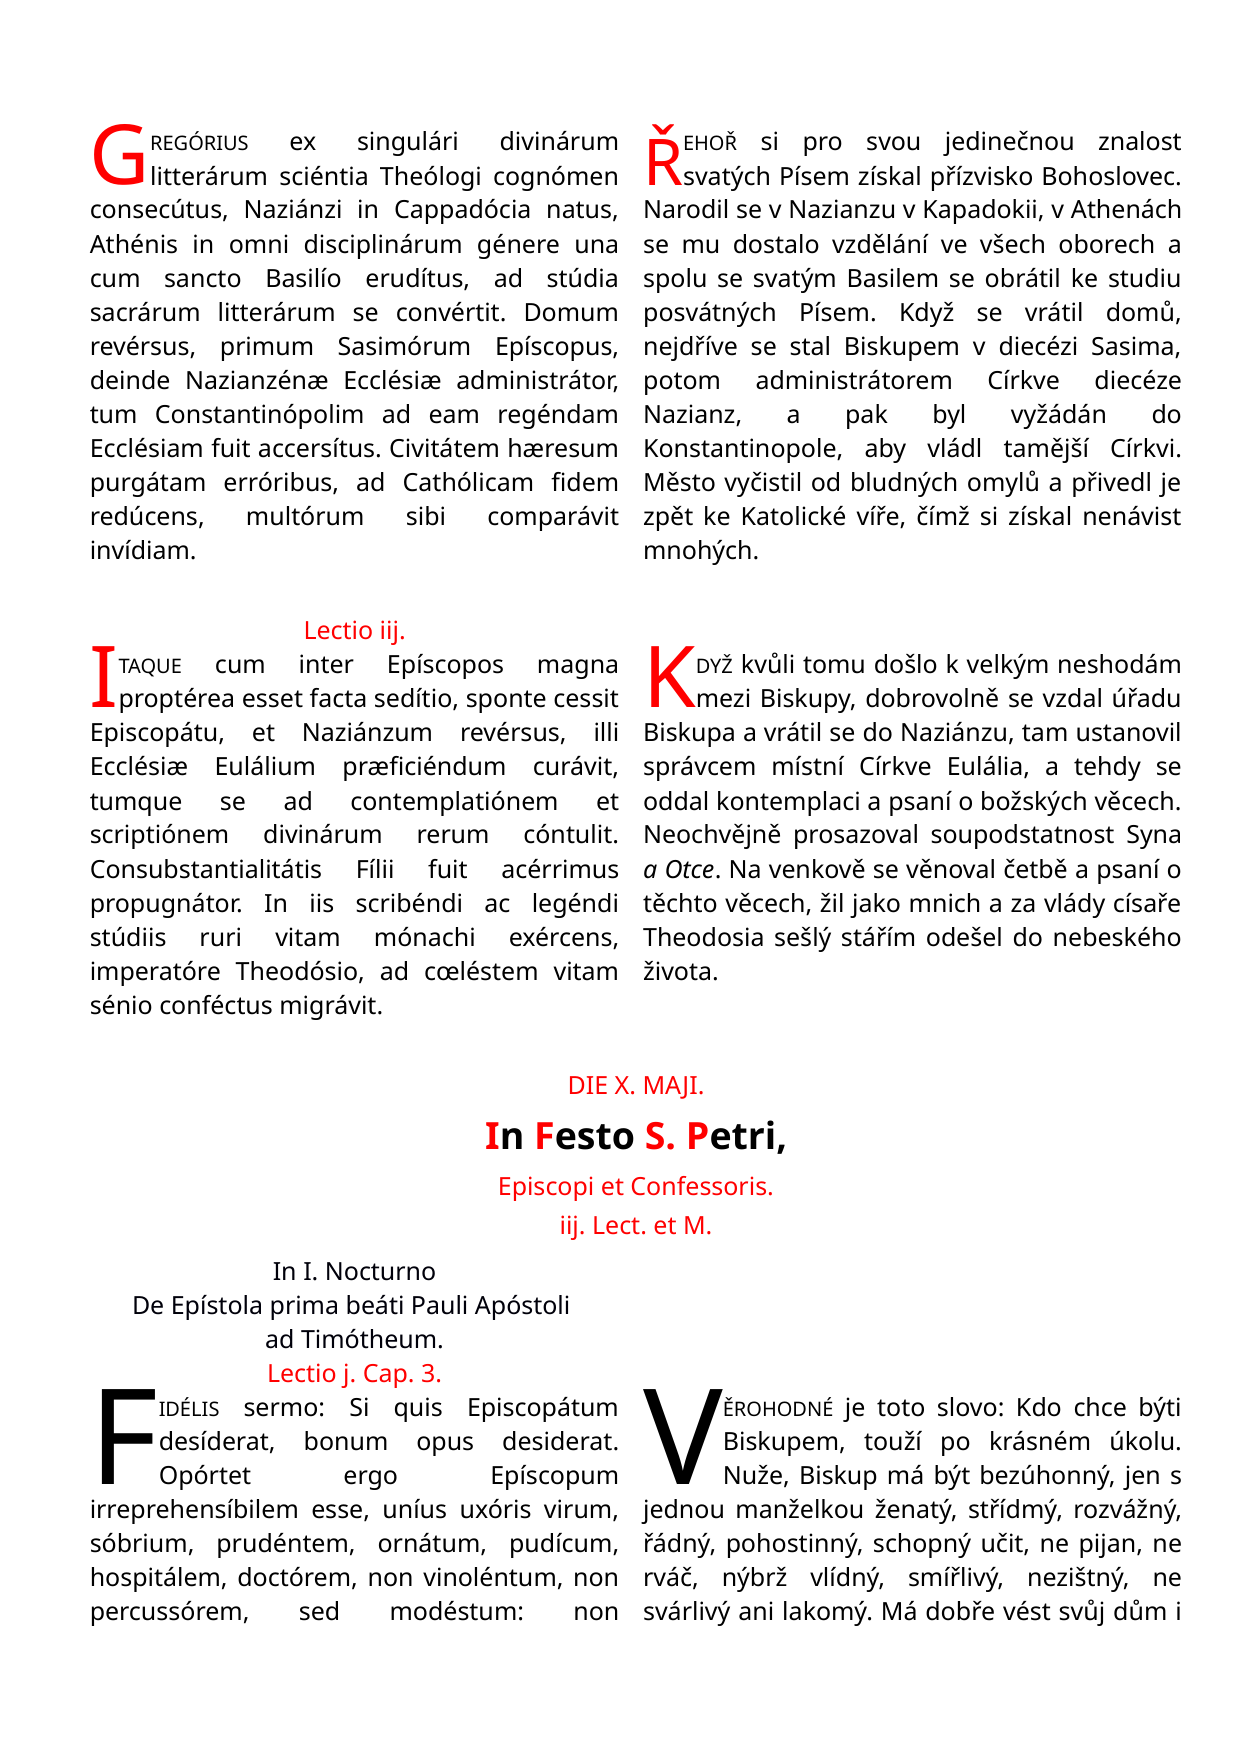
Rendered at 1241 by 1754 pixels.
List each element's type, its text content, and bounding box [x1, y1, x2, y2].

table_cell DIE X. MAJI. In Festo S. Petri, Episcopi et Confessoris. iij. Lect. et M. [78, 1062, 1194, 1247]
table_cell Řehoř si pro svou jedinečnou znalost svatých Písem získal přízvisko Bohoslovec. Narodil se v Nazianzu v Kapadokii, v Athenách se mu dostalo vzdělání ve všech oborech a spolu se svatým Basilem se obrátil ke studiu posvátných Písem. Když se vrátil domů, nejdříve se stal Biskupem v diecézi Sasima, potom administrátorem Církve diecéze Nazianz, a pak byl vyžádán do Konstantinopole, aby vládl tamější Církvi. Město vyčistil od bludných omylů a přivedl je zpět ke Katolické víře, čímž si získal nenávist mnohých. [631, 118, 1194, 607]
table_cell Lectio iij. Itaque cum inter Epíscopos magna proptérea esset facta sedítio, sponte cessit Episcopátu, et Naziánzum revérsus, illi Ecclésiæ Eulálium præficiéndum curávit, tumque se ad contemplatiónem et scriptiónem divinárum rerum cóntulit. Consubstantialitátis Fílii fuit acérrimus propugnátor. In iis scribéndi ac legéndi stúdiis ruri vitam mónachi exércens, imperatóre Theodósio, ad cœléstem vitam sénio conféctus migrávit. [78, 607, 631, 1062]
table_cell Když kvůli tomu došlo k velkým neshodám mezi Biskupy, dobrovolně se vzdal úřadu Biskupa a vrátil se do Naziánzu, tam ustanovil správcem místní Církve Eulália, a tehdy se oddal kontemplaci a psaní o božských věcech. Neochvějně prosazoval soupodstatnost Syna a Otce. Na venkově se věnoval četbě a psaní o těchto věcech, žil jako mnich a za vlády císaře Theodosia sešlý stářím odešel do nebeského života. [631, 607, 1194, 1062]
table_cell Věrohodné je toto slovo: Kdo chce býti Biskupem, touží po krásném úkolu. Nuže, Biskup má být bezúhonný, jen s jednou manželkou ženatý, střídmý, rozvážný, řádný, pohostinný, schopný učit, ne pijan, ne rváč, nýbrž vlídný, smířlivý, nezištný, ne svárlivý ani lakomý. Má dobře vést svůj dům i [631, 1248, 1194, 1634]
table_cell Gregórius ex singulári divinárum litterárum sciéntia Theólogi cognómen consecútus, Naziánzi in Cappadócia natus, Athénis in omni disciplinárum génere una cum sancto Basilío erudítus, ad stúdia sacrárum litterárum se convértit. Domum revérsus, primum Sasimórum Epíscopus, deinde Nazianzénæ Ecclésiæ administrátor, tum Constantinópolim ad eam regéndam Ecclésiam fuit accersítus. Civitátem hæresum purgátam erróribus, ad Cathólicam fidem redúcens, multórum sibi comparávit invídiam. [78, 118, 631, 607]
table_cell In I. Nocturno De Epístola prima beáti Pauli Apóstoli ad Timótheum. Lectio j. Cap. 3. Fidélis sermo: Si quis Episcopátum desíderat, bonum opus desiderat. Opórtet ergo Epíscopum irreprehensíbilem esse, uníus uxóris virum, sóbrium, prudéntem, ornátum, pudícum, hospitálem, doctórem, non vinoléntum, non percussórem, sed modéstum: non litigiósum, non cúpidum, sed suæ dómui bene præpósitum: fílios habéntem súbditos cum omni castitáte. [78, 1248, 631, 1634]
